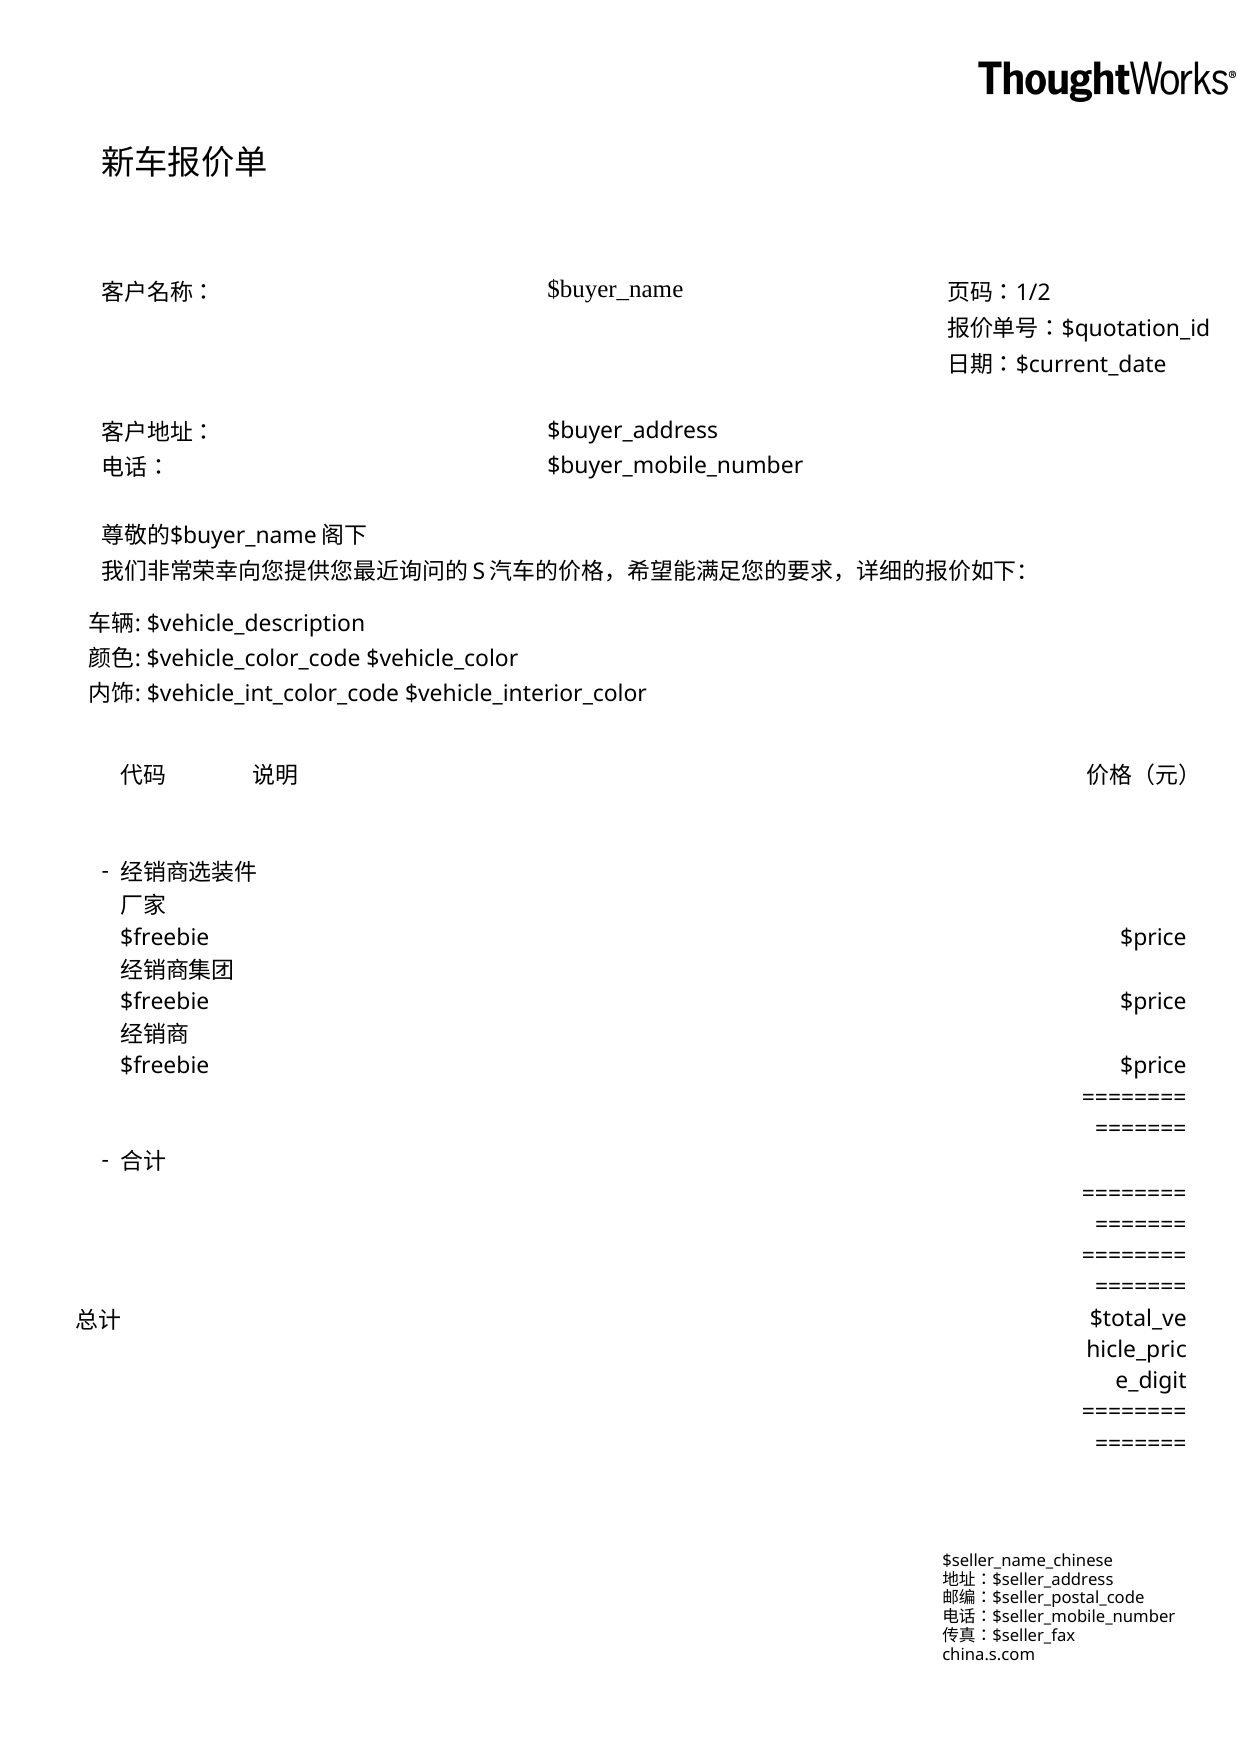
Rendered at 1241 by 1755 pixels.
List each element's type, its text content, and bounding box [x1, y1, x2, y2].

table_cell [755, 1176, 1079, 1239]
table_cell [1198, 1176, 1227, 1239]
table_cell $freebie [120, 1050, 1079, 1081]
table_cell [755, 1143, 1079, 1176]
table_cell [120, 1176, 267, 1239]
table_cell [755, 952, 1079, 985]
table_cell 经销商集团 [120, 952, 755, 985]
table_cell =============== [1079, 1239, 1198, 1301]
table_cell [1198, 952, 1227, 985]
table_cell [1079, 952, 1198, 985]
table_cell 总计 [76, 1301, 755, 1395]
table_cell [755, 1239, 1079, 1301]
table_cell [76, 952, 120, 985]
table_header [755, 854, 1079, 887]
table_cell 经销商 [120, 1016, 755, 1049]
table_cell [1198, 1081, 1227, 1143]
table_cell [268, 1081, 755, 1143]
table_header - [76, 854, 120, 887]
table_cell [76, 1395, 120, 1458]
table_cell [1198, 1143, 1227, 1176]
table_cell [268, 1143, 755, 1176]
table_cell [76, 1239, 120, 1301]
table_cell [76, 1050, 120, 1081]
table_cell [76, 921, 120, 952]
table_cell [1198, 985, 1227, 1016]
table_cell [76, 1016, 120, 1049]
table_cell [755, 1395, 1079, 1458]
table_cell [1079, 1143, 1198, 1176]
table_cell $freebie [120, 985, 1079, 1016]
table_cell [1079, 887, 1198, 921]
table_cell [1198, 1016, 1227, 1049]
table_header [1198, 854, 1227, 887]
table_cell [1198, 921, 1227, 952]
table_cell 厂家 [120, 887, 755, 921]
table_cell $price [1079, 921, 1198, 952]
table_cell [1198, 1301, 1227, 1395]
table_cell [268, 1239, 755, 1301]
table_cell [120, 1239, 267, 1301]
table_cell $freebie [120, 921, 1079, 952]
table_cell [76, 1081, 120, 1143]
table_cell [76, 985, 120, 1016]
table_cell [755, 887, 1079, 921]
table_cell 合计 [120, 1143, 267, 1176]
table_cell [755, 1016, 1079, 1049]
table_cell [755, 1081, 1079, 1143]
table_cell [1198, 887, 1227, 921]
table_cell - [76, 1143, 120, 1176]
table_cell [1198, 1050, 1227, 1081]
table_cell =============== [1079, 1081, 1198, 1143]
table_header 经销商选装件 [120, 854, 755, 887]
table_cell [1198, 1395, 1227, 1458]
table_cell [1198, 1239, 1227, 1301]
table_cell [1079, 1016, 1198, 1049]
table_cell $total_vehicle_price_digit [1079, 1301, 1198, 1395]
table_cell [76, 887, 120, 921]
table_cell [76, 1176, 120, 1239]
table_cell =============== [1079, 1395, 1198, 1458]
table_cell [120, 1395, 267, 1458]
table_cell =============== [1079, 1176, 1198, 1239]
table_cell [268, 1176, 755, 1239]
table_cell [120, 1081, 267, 1143]
table_cell [755, 1301, 1079, 1395]
table_cell $price [1079, 1050, 1198, 1081]
table_cell [268, 1395, 755, 1458]
table_cell $price [1079, 985, 1198, 1016]
table_header [1079, 854, 1198, 887]
